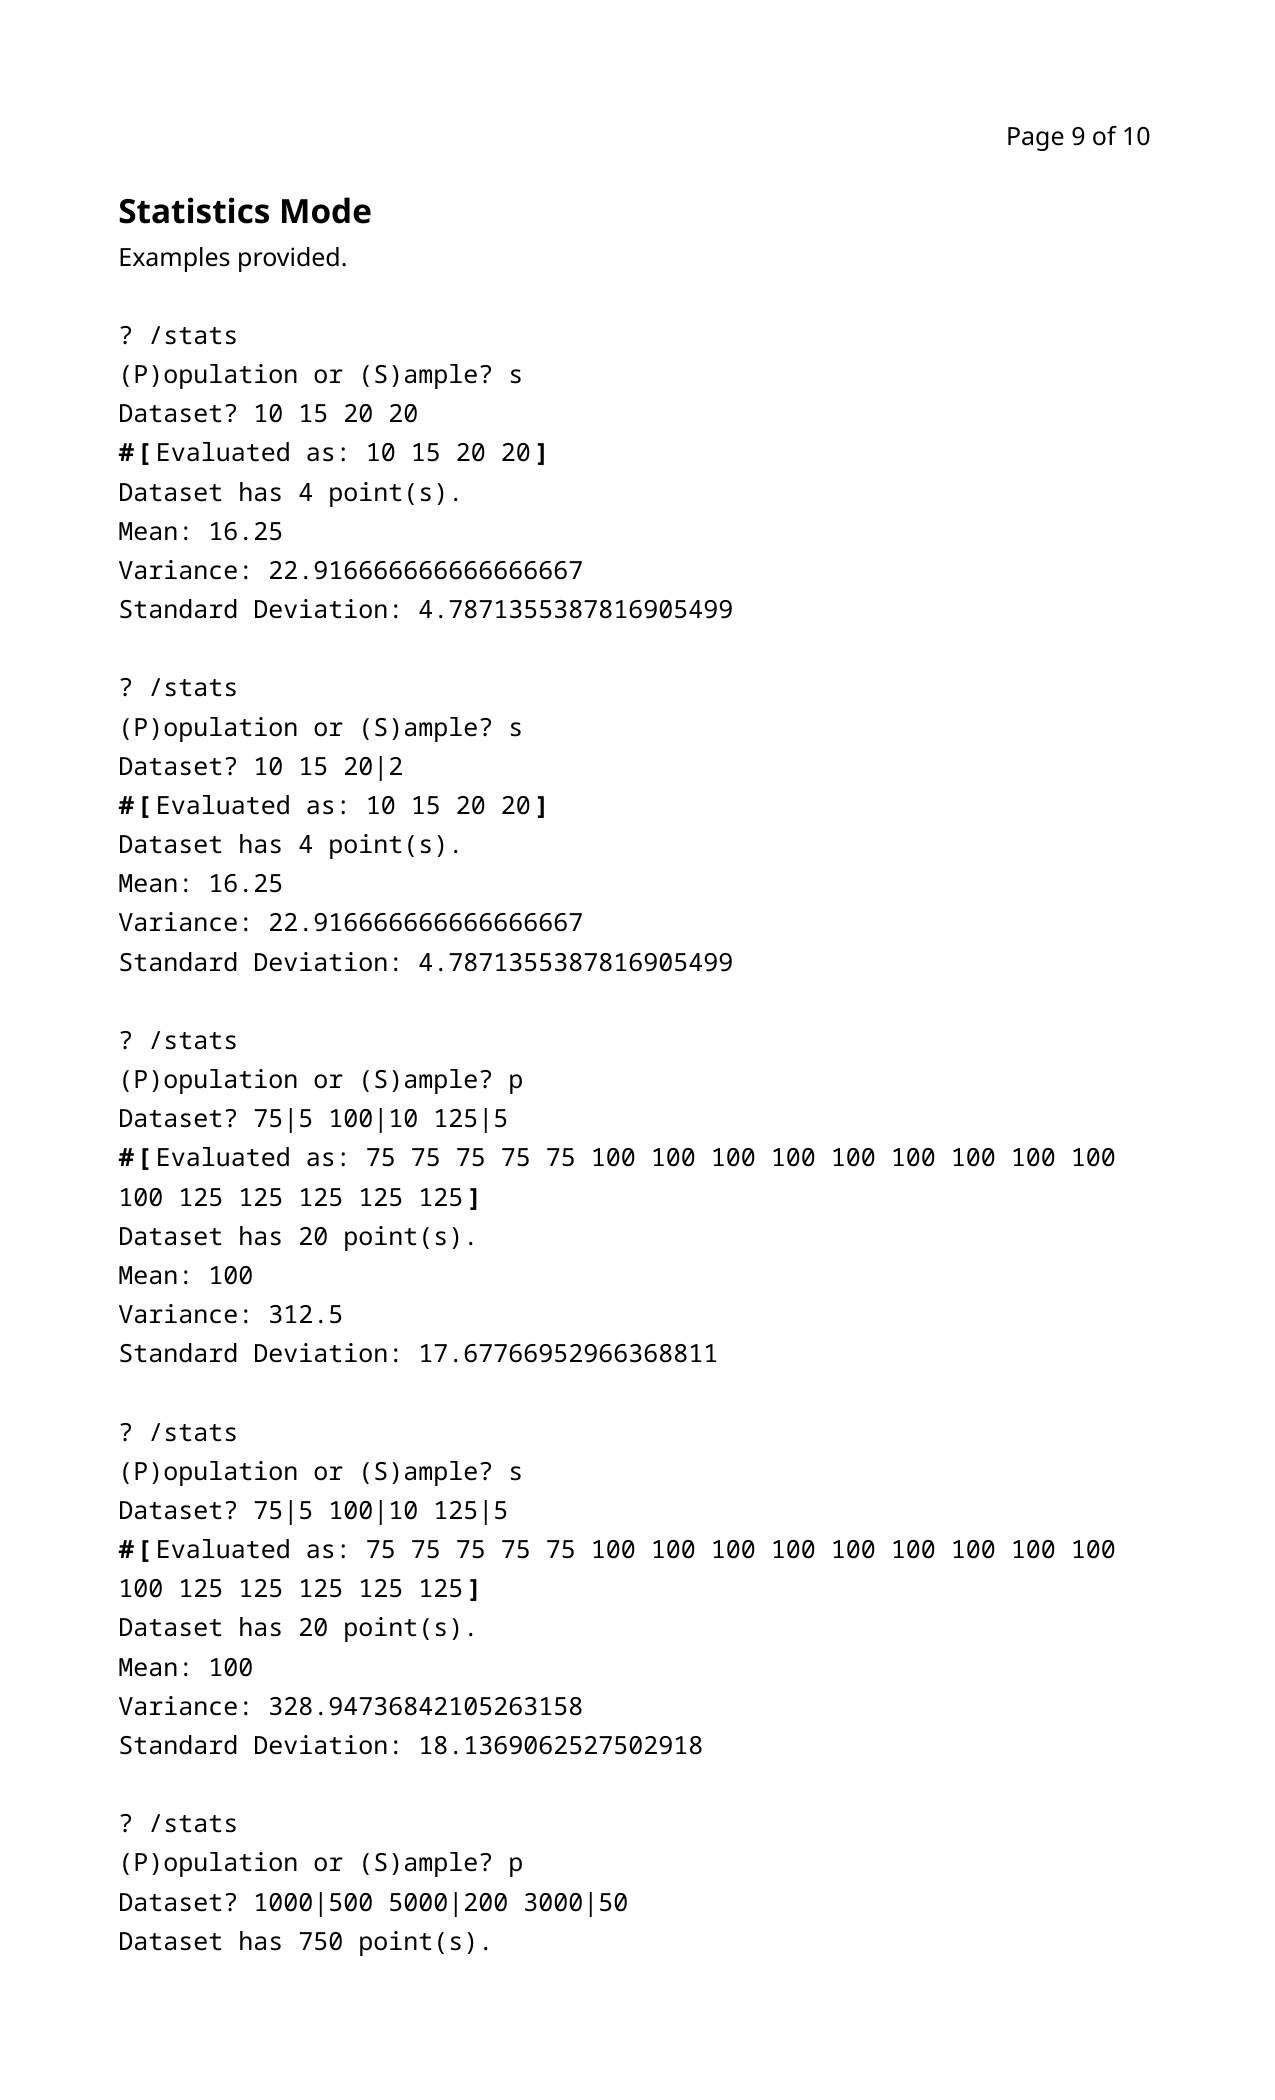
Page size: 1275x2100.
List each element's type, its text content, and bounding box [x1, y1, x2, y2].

text Standard Deviation: 4.7871355387816905499 [118, 944, 1157, 978]
text ? /stats [118, 1022, 1157, 1057]
text Dataset? 1000|500 5000|200 3000|50 [118, 1884, 1157, 1918]
text # [ Evaluated as: 10 15 20 20 ] [118, 787, 1157, 822]
text # [ Evaluated as: 75 75 75 75 75 100 100 100 100 100 100 100 100 100 100 125 125 125 125 125 ] [118, 1140, 1157, 1213]
subtitle Statistics Mode [118, 188, 1157, 233]
text Mean: 100 [118, 1257, 1157, 1292]
text ? /stats [118, 670, 1157, 704]
text Mean: 100 [118, 1649, 1157, 1683]
text Mean: 16.25 [118, 513, 1157, 547]
text ? /stats [118, 1414, 1157, 1448]
text Dataset? 75|5 100|10 125|5 [118, 1492, 1157, 1527]
text ? /stats [118, 317, 1157, 352]
text # [ Evaluated as: 75 75 75 75 75 100 100 100 100 100 100 100 100 100 100 125 125 125 125 125 ] [118, 1532, 1157, 1605]
text Dataset? 75|5 100|10 125|5 [118, 1101, 1157, 1135]
text Variance: 22.916666666666666667 [118, 552, 1157, 587]
text Dataset has 750 point(s). [118, 1923, 1157, 1957]
text Dataset has 20 point(s). [118, 1218, 1157, 1252]
text (P)opulation or (S)ample? p [118, 1062, 1157, 1096]
text Examples provided. [118, 239, 1157, 273]
text Dataset has 4 point(s). [118, 474, 1157, 508]
text ? /stats [118, 1806, 1157, 1840]
text Variance: 22.916666666666666667 [118, 905, 1157, 939]
text Dataset? 10 15 20|2 [118, 748, 1157, 782]
text (P)opulation or (S)ample? p [118, 1845, 1157, 1879]
text Variance: 328.94736842105263158 [118, 1688, 1157, 1722]
text # [ Evaluated as: 10 15 20 20 ] [118, 435, 1157, 469]
text Dataset? 10 15 20 20 [118, 396, 1157, 430]
text Dataset has 20 point(s). [118, 1610, 1157, 1644]
text (P)opulation or (S)ample? s [118, 1453, 1157, 1487]
text Standard Deviation: 4.7871355387816905499 [118, 592, 1157, 626]
text (P)opulation or (S)ample? s [118, 357, 1157, 391]
text Standard Deviation: 18.1369062527502918 [118, 1727, 1157, 1762]
text Standard Deviation: 17.67766952966368811 [118, 1336, 1157, 1370]
text Dataset has 4 point(s). [118, 827, 1157, 861]
text Mean: 16.25 [118, 866, 1157, 900]
text (P)opulation or (S)ample? s [118, 709, 1157, 743]
text Variance: 312.5 [118, 1297, 1157, 1331]
